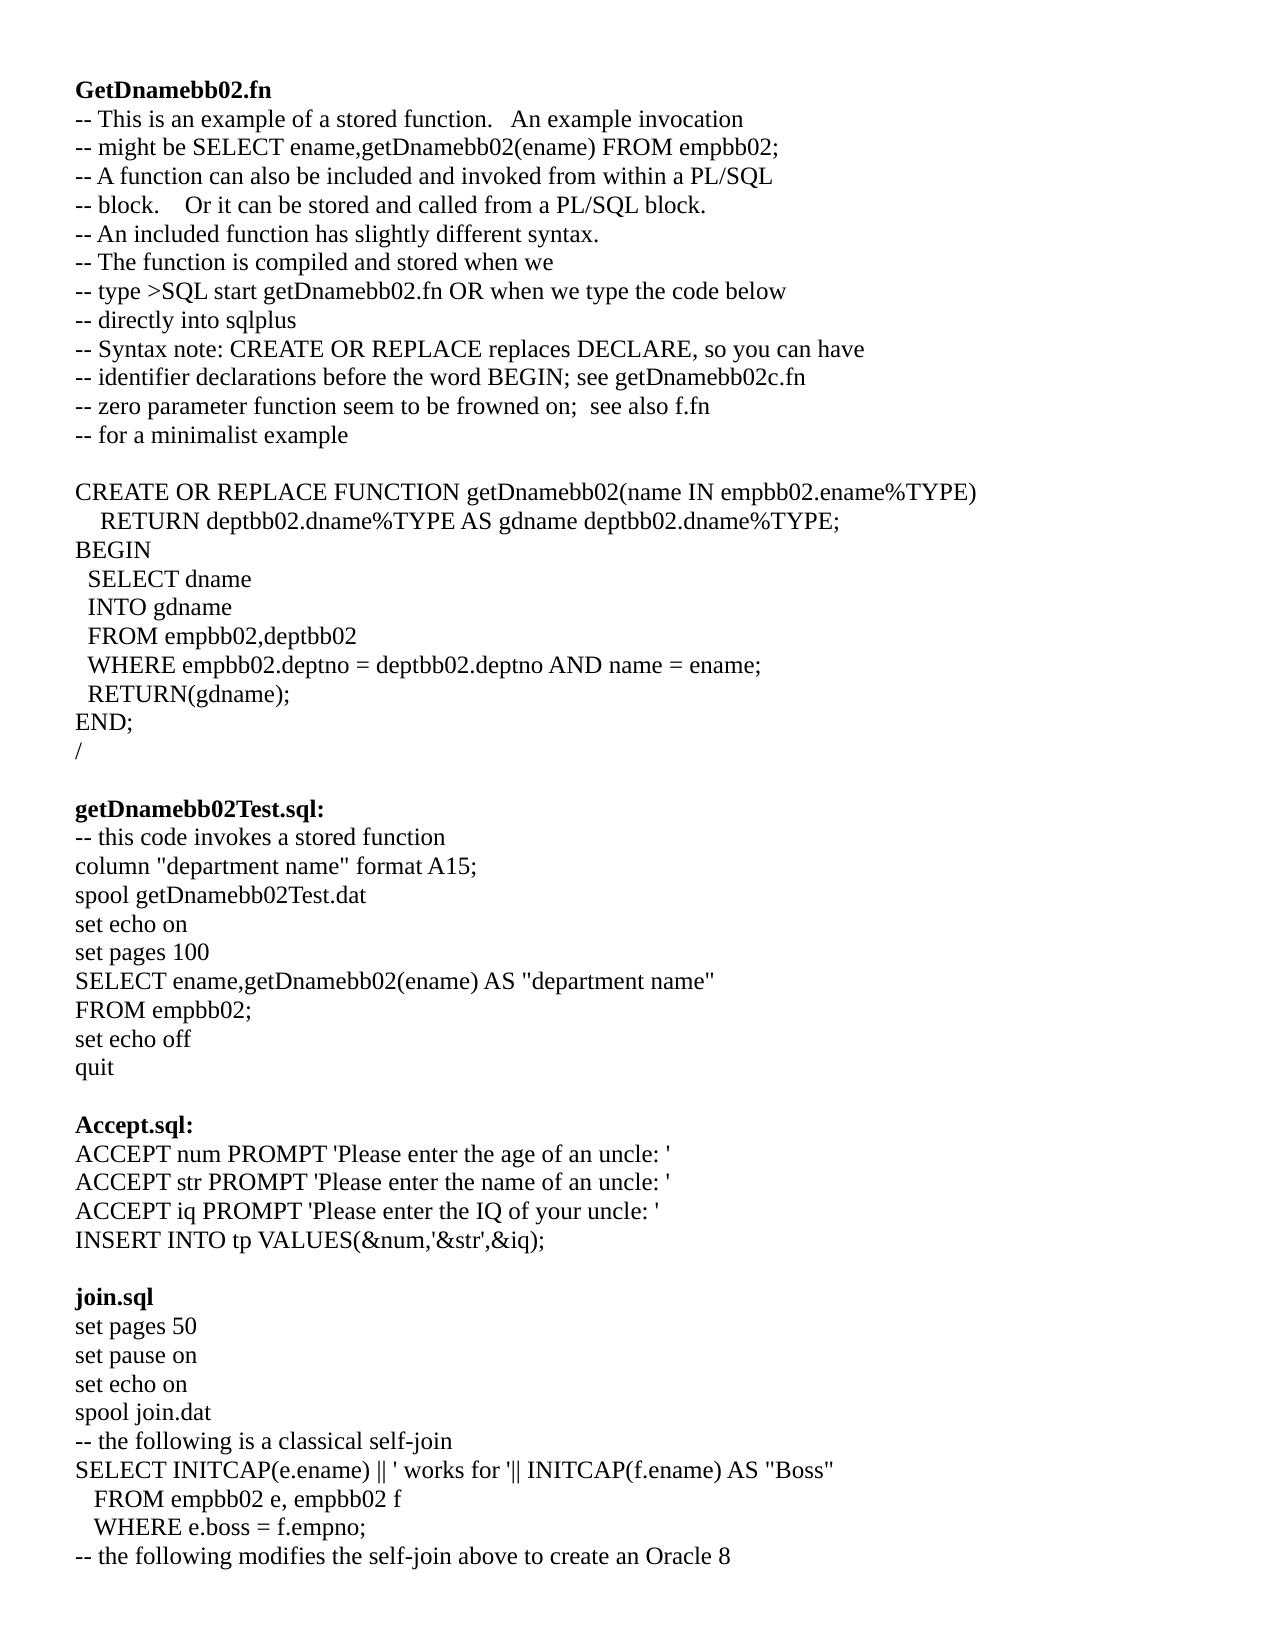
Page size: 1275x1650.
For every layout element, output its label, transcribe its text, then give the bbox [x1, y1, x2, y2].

text CREATE OR REPLACE FUNCTION getDnamebb02(name IN empbb02.ename%TYPE) RETURN deptbb02.dname%TYPE AS gdname deptbb02.dname%TYPE; BEGIN SELECT dname INTO gdname FROM empbb02,deptbb02 WHERE empbb02.deptno = deptbb02.deptno AND name = ename; RETURN(gdname); END; / [75, 449, 1200, 794]
text -- This is an example of a stored function. An example invocation -- might be SELECT ename,getDnamebb02(ename) FROM empbb02; -- A function can also be included and invoked from within a PL/SQL -- block. Or it can be stored and called from a PL/SQL block. -- An included function has slightly different syntax. -- The function is compiled and stored when we -- type >SQL start getDnamebb02.fn OR when we type the code below -- directly into sqlplus -- Syntax note: CREATE OR REPLACE replaces DECLARE, so you can have -- identifier declarations before the word BEGIN; see getDnamebb02c.fn -- zero parameter function seem to be frowned on; see also f.fn -- for a minimalist example [75, 104, 1200, 449]
text Accept.sql: ACCEPT num PROMPT 'Please enter the age of an uncle: ' ACCEPT str PROMPT 'Please enter the name of an uncle: ' ACCEPT iq PROMPT 'Please enter the IQ of your uncle: ' INSERT INTO tp VALUES(&num,'&str',&iq); [75, 1110, 1200, 1254]
text getDnamebb02Test.sql: [75, 794, 1200, 822]
text -- this code invokes a stored function column "department name" format A15; spool getDnamebb02Test.dat set echo on set pages 100 SELECT ename,getDnamebb02(ename) AS "department name" FROM empbb02; set echo off quit [75, 822, 1200, 1081]
text set pages 50 set pause on set echo on spool join.dat -- the following is a classical self-join SELECT INITCAP(e.ename) || ' works for '|| INITCAP(f.ename) AS "Boss" FROM empbb02 e, empbb02 f WHERE e.boss = f.empno; -- the following modifies the self-join above to create an Oracle 8 [75, 1311, 1200, 1570]
text GetDnamebb02.fn [75, 75, 1200, 104]
text join.sql [75, 1282, 1200, 1311]
